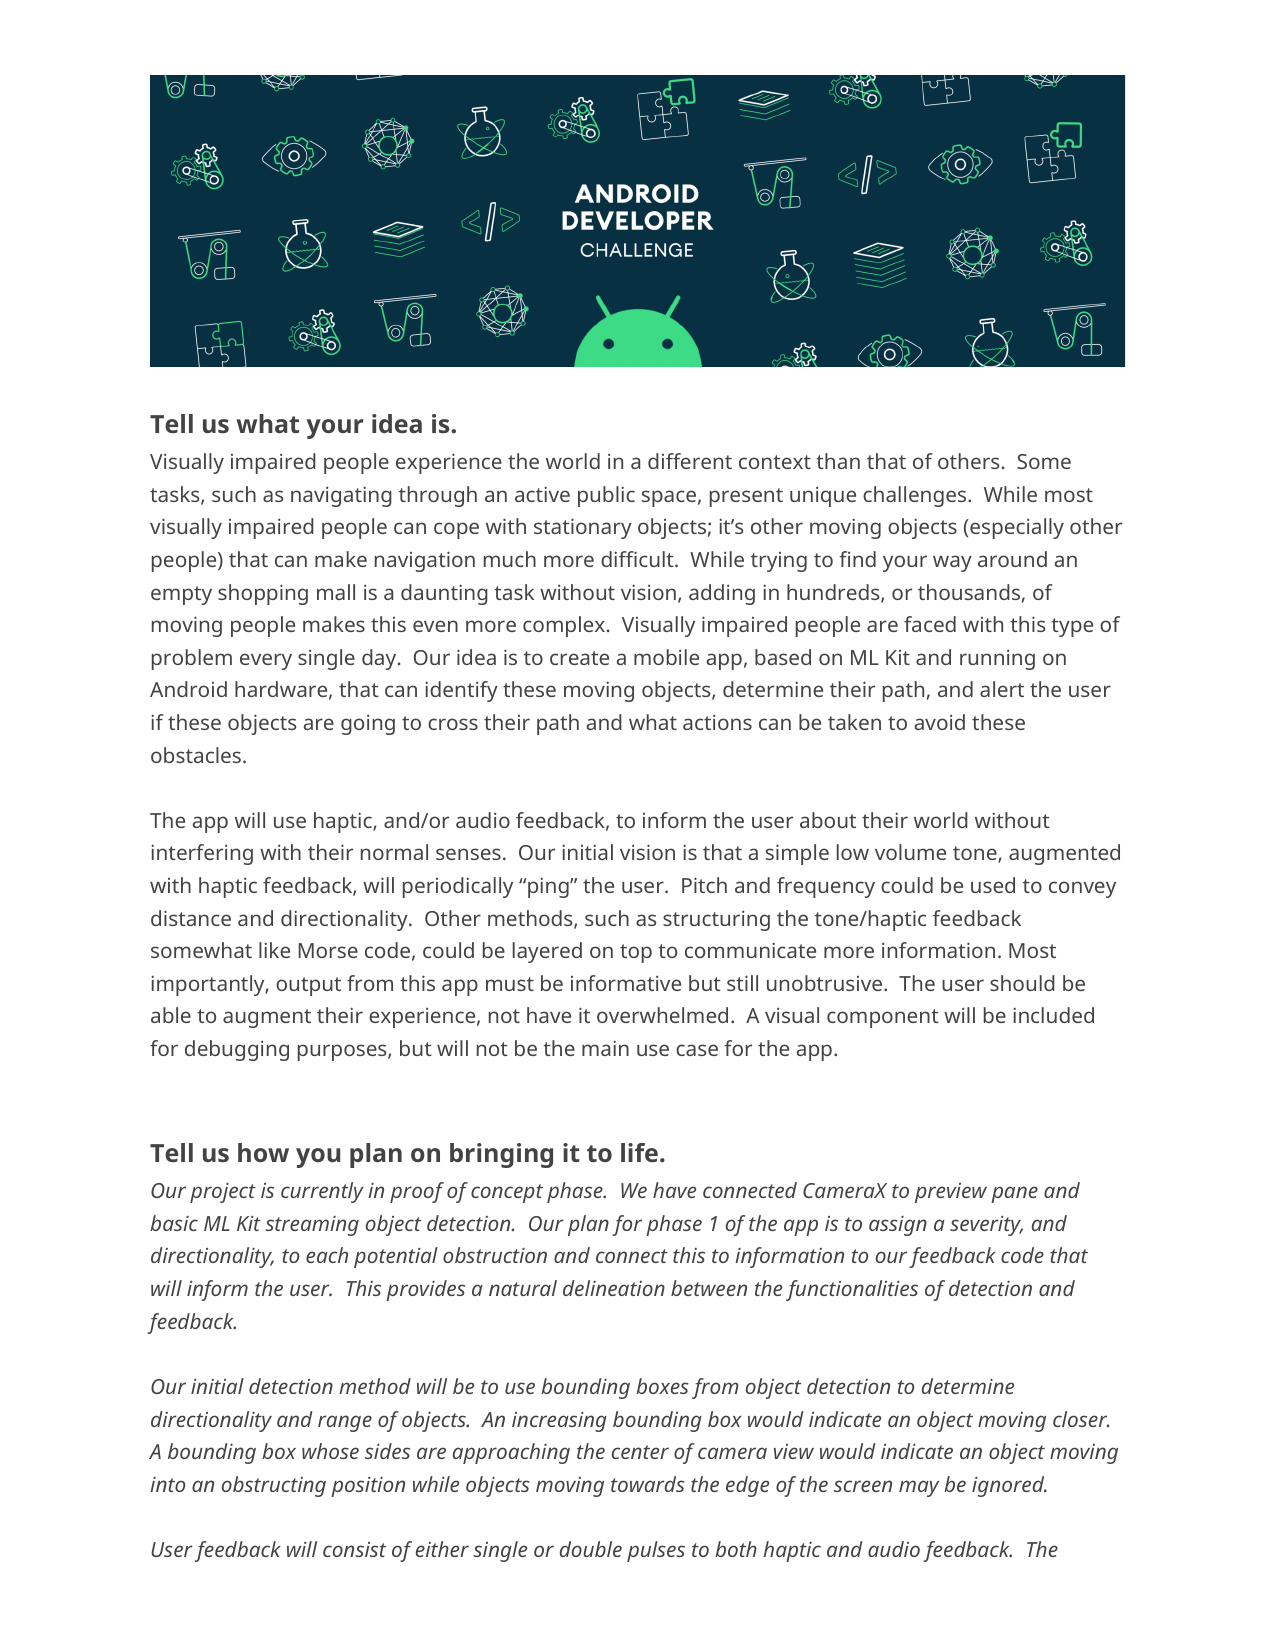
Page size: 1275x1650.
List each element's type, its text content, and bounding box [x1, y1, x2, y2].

text The app will use haptic, and/or audio feedback, to inform the user about their world without interfering with their normal senses. Our initial vision is that a simple low volume tone, augmented with haptic feedback, will periodically “ping” the user. Pitch and frequency could be used to convey distance and directionality. Other methods, such as structuring the tone/haptic feedback somewhat like Morse code, could be layered on top to communicate more information. Most importantly, output from this app must be informative but still unobtrusive. The user should be able to augment their experience, not have it overwhelmed. A visual component will be included for debugging purposes, but will not be the main use case for the app. [150, 806, 1125, 1063]
text Tell us how you plan on bringing it to life. [150, 1136, 1125, 1170]
text Tell us what your idea is. [150, 407, 1125, 441]
text Our initial detection method will be to use bounding boxes from object detection to determine directionality and range of objects. An increasing bounding box would indicate an object moving closer. A bounding box whose sides are approaching the center of camera view would indicate an object moving into an obstructing position while objects moving towards the edge of the screen may be ignored. [150, 1372, 1125, 1498]
text Our project is currently in proof of concept phase. We have connected CameraX to preview pane and basic ML Kit streaming object detection. Our plan for phase 1 of the app is to assign a severity, and directionality, to each potential obstruction and connect this to information to our feedback code that will inform the user. This provides a natural delineation between the functionalities of detection and feedback. [150, 1176, 1125, 1335]
text Visually impaired people experience the world in a different context than that of others. Some tasks, such as navigating through an active public space, present unique challenges. While most visually impaired people can cope with stationary objects; it’s other moving objects (especially other people) that can make navigation much more difficult. While trying to find your way around an empty shopping mall is a daunting task without vision, adding in hundreds, or thousands, of moving people makes this even more complex. Visually impaired people are faced with this type of problem every single day. Our idea is to create a mobile app, based on ML Kit and running on Android hardware, that can identify these moving objects, determine their path, and alert the user if these objects are going to cross their path and what actions can be taken to avoid these obstacles. [150, 447, 1125, 769]
text User feedback will consist of either single or double pulses to both haptic and audio feedback. The [150, 1535, 1125, 1563]
